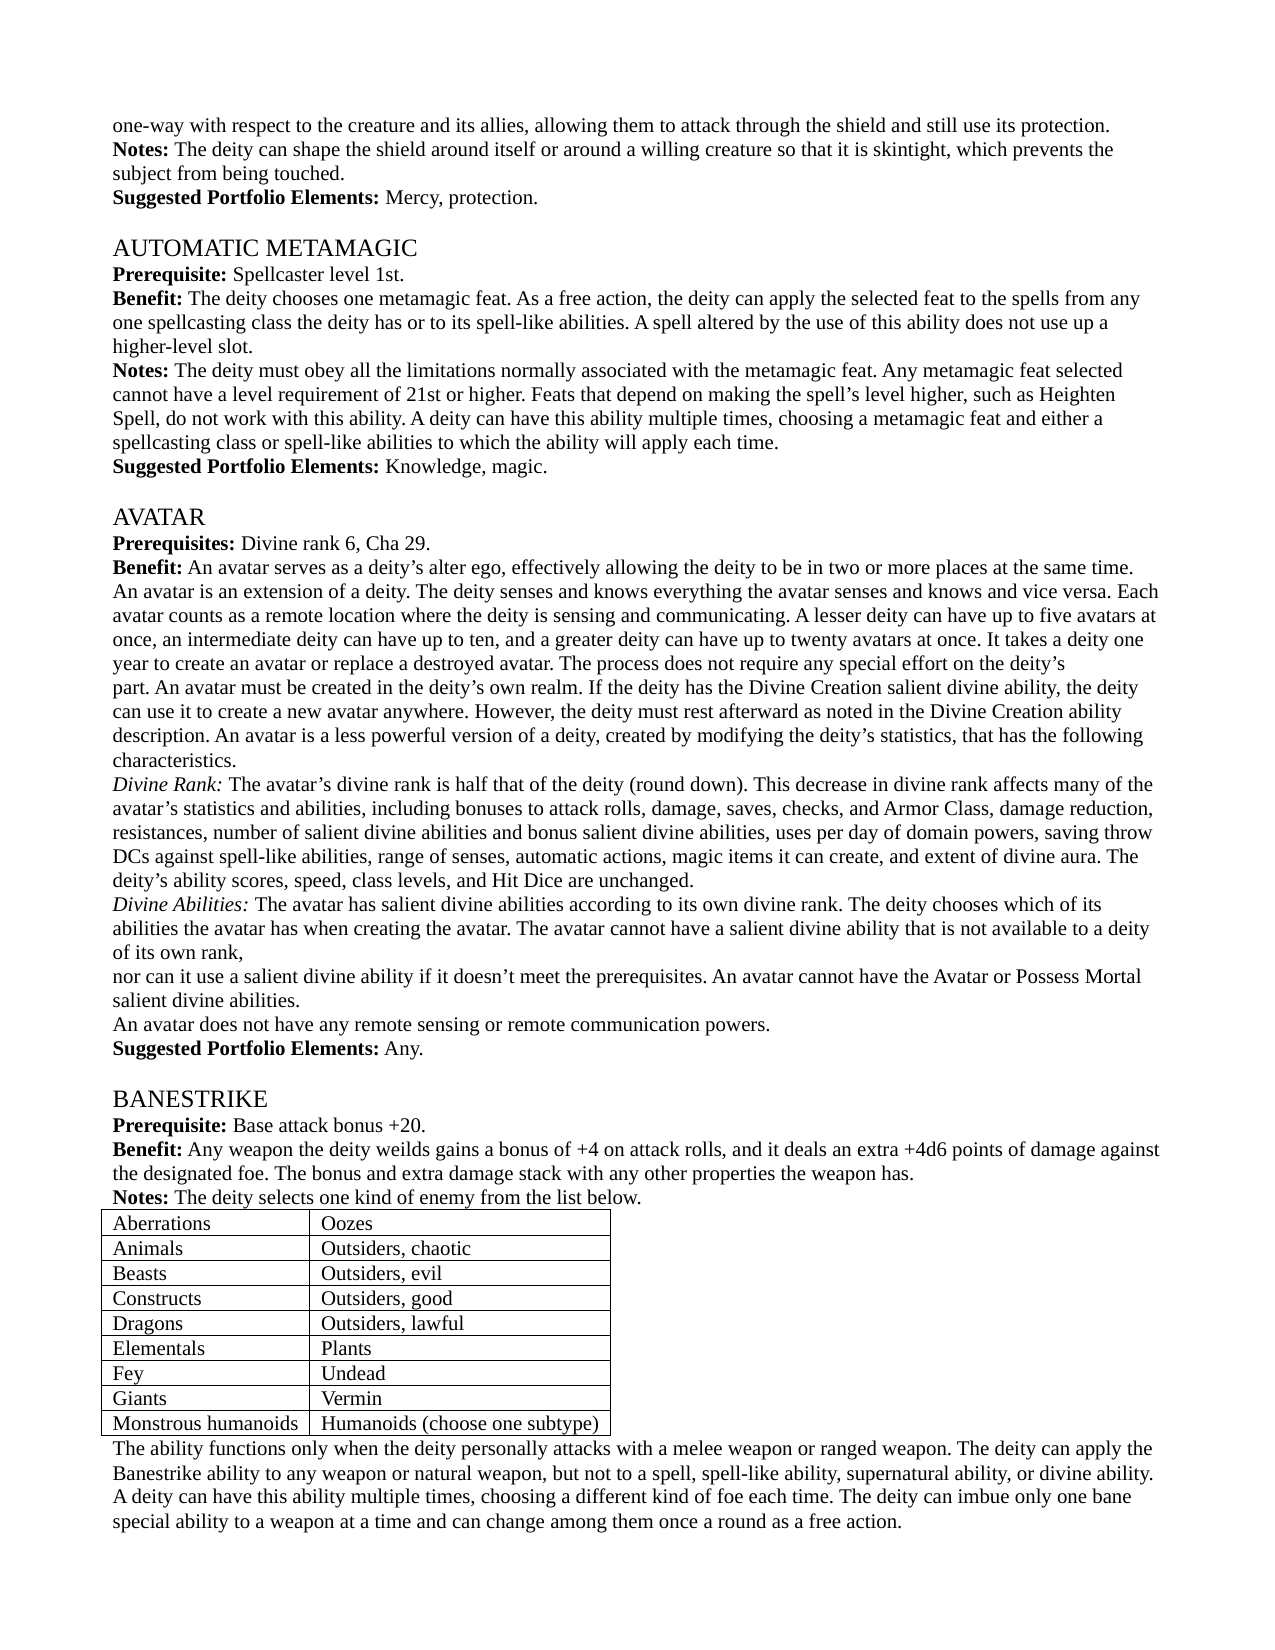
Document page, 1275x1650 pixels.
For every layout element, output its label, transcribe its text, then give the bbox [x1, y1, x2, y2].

subtitle Banestrike [112, 1084, 1162, 1113]
subtitle Avatar [112, 502, 1162, 531]
text Divine Rank: The avatar’s divine rank is half that of the deity (round down). This decrease in divine rank affects many of the avatar’s statistics and abilities, including bonuses to attack rolls, damage, saves, checks, and Armor Class, damage reduction, resistances, number of salient divine abilities and bonus salient divine abilities, uses per day of domain powers, saving throw DCs against spell-like abilities, range of senses, automatic actions, magic items it can create, and extent of divine aura. The deity’s ability scores, speed, class levels, and Hit Dice are unchanged. [112, 772, 1162, 892]
table_header Oozes [310, 1210, 610, 1234]
table_cell Animals [102, 1236, 309, 1259]
text Suggested Portfolio Elements: Knowledge, magic. [112, 454, 1162, 478]
text Benefit: The deity chooses one metamagic feat. As a free action, the deity can apply the selected feat to the spells from any one spellcasting class the deity has or to its spell-like abilities. A spell altered by the use of this ability does not use up a higher-level slot. [112, 286, 1162, 358]
text Suggested Portfolio Elements: Mercy, protection. [112, 185, 1162, 209]
table_cell Dragons [102, 1311, 309, 1335]
table_cell Beasts [102, 1261, 309, 1285]
table_cell Plants [310, 1336, 610, 1360]
text Notes: The deity can shape the shield around itself or around a willing creature so that it is skintight, which prevents the subject from being touched. [112, 137, 1162, 185]
text Benefit: Any weapon the deity weilds gains a bonus of +4 on attack rolls, and it deals an extra +4d6 points of damage against the designated foe. The bonus and extra damage stack with any other properties the weapon has. [112, 1137, 1162, 1185]
table_cell Constructs [102, 1286, 309, 1310]
text Suggested Portfolio Elements: Any. [112, 1036, 1162, 1060]
table_cell Fey [102, 1361, 309, 1385]
text one-way with respect to the creature and its allies, allowing them to attack through the shield and still use its protection. [112, 112, 1162, 137]
table_cell Giants [102, 1386, 309, 1410]
table_cell Outsiders, lawful [310, 1311, 610, 1335]
text A deity can have this ability multiple times, choosing a different kind of foe each time. The deity can imbue only one bane special ability to a weapon at a time and can change among them once a round as a free action. [112, 1484, 1162, 1533]
text Benefit: An avatar serves as a deity’s alter ego, effectively allowing the deity to be in two or more places at the same time. An avatar is an extension of a deity. The deity senses and knows everything the avatar senses and knows and vice versa. Each avatar counts as a remote location where the deity is sensing and communicating. A lesser deity can have up to five avatars at once, an intermediate deity can have up to ten, and a greater deity can have up to twenty avatars at once. It takes a deity one year to create an avatar or replace a destroyed avatar. The process does not require any special effort on the deity’s [112, 555, 1162, 675]
text nor can it use a salient divine ability if it doesn’t meet the prerequisites. An avatar cannot have the Avatar or Possess Mortal salient divine abilities. [112, 964, 1162, 1012]
table_cell Monstrous humanoids [102, 1411, 309, 1435]
text Prerequisite: Spellcaster level 1st. [112, 262, 1162, 286]
text Prerequisites: Divine rank 6, Cha 29. [112, 531, 1162, 555]
text The ability functions only when the deity personally attacks with a melee weapon or ranged weapon. The deity can apply the Banestrike ability to any weapon or natural weapon, but not to a spell, spell-like ability, supernatural ability, or divine ability. [112, 1436, 1162, 1484]
text Notes: The deity must obey all the limitations normally associated with the metamagic feat. Any metamagic feat selected cannot have a level requirement of 21st or higher. Feats that depend on making the spell’s level higher, such as Heighten Spell, do not work with this ability. A deity can have this ability multiple times, choosing a metamagic feat and either a spellcasting class or spell-like abilities to which the ability will apply each time. [112, 358, 1162, 454]
text Divine Abilities: The avatar has salient divine abilities according to its own divine rank. The deity chooses which of its abilities the avatar has when creating the avatar. The avatar cannot have a salient divine ability that is not available to a deity of its own rank, [112, 892, 1162, 964]
table_cell Vermin [310, 1386, 610, 1410]
table_cell Undead [310, 1361, 610, 1385]
subtitle Automatic Metamagic [112, 233, 1162, 262]
table_header Aberrations [102, 1210, 309, 1234]
text part. An avatar must be created in the deity’s own realm. If the deity has the Divine Creation salient divine ability, the deity can use it to create a new avatar anywhere. However, the deity must rest afterward as noted in the Divine Creation ability description. An avatar is a less powerful version of a deity, created by modifying the deity’s statistics, that has the following characteristics. [112, 675, 1162, 772]
text An avatar does not have any remote sensing or remote communication powers. [112, 1012, 1162, 1036]
table_cell Elementals [102, 1336, 309, 1360]
table_cell Outsiders, chaotic [310, 1236, 610, 1259]
text Prerequisite: Base attack bonus +20. [112, 1113, 1162, 1137]
text Notes: The deity selects one kind of enemy from the list below. [112, 1185, 1162, 1209]
table_cell Outsiders, evil [310, 1261, 610, 1285]
table_cell Humanoids (choose one subtype) [310, 1411, 610, 1435]
table_cell Outsiders, good [310, 1286, 610, 1310]
